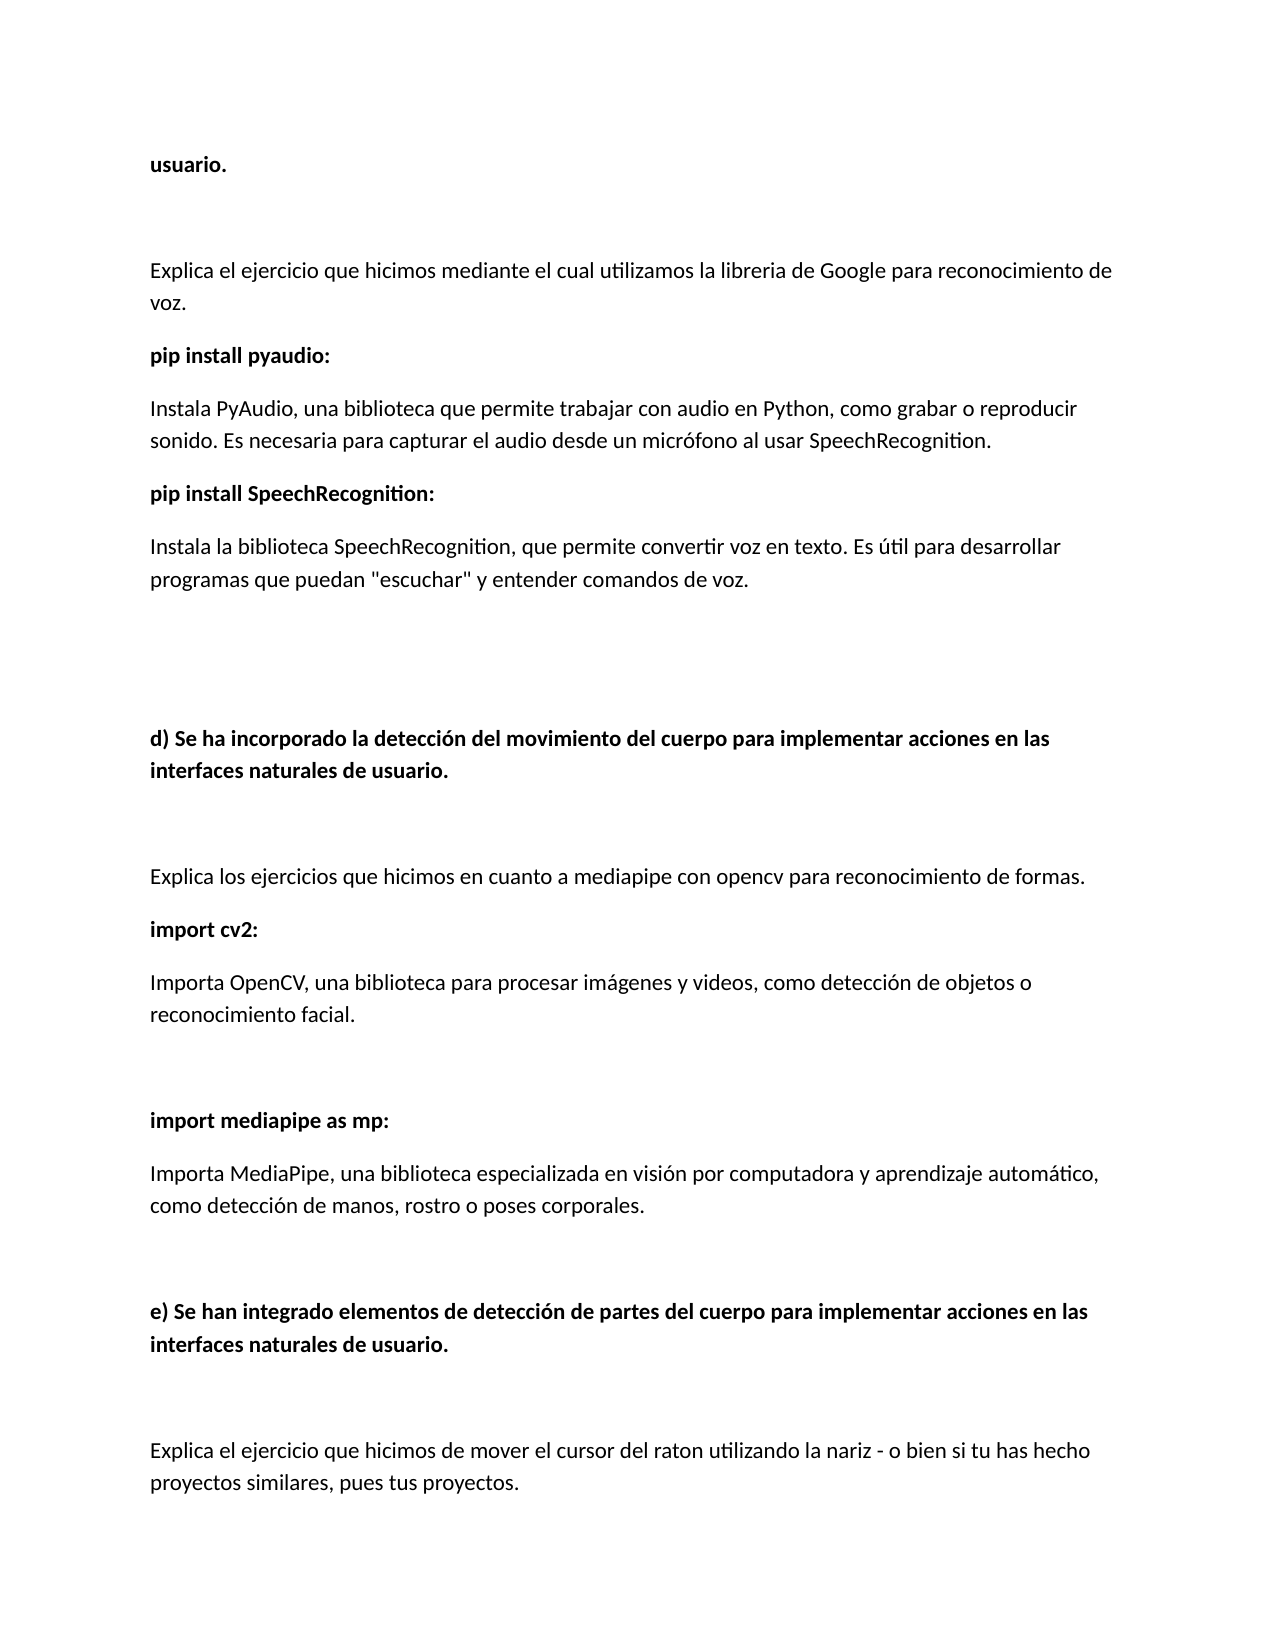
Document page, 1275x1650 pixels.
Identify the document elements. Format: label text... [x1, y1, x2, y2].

text d) Se ha incorporado la detección del movimiento del cuerpo para implementar acciones en las interfaces naturales de usuario. [150, 724, 1125, 784]
text pip install SpeechRecognition: [150, 479, 1125, 507]
text import mediapipe as mp: [150, 1106, 1125, 1134]
text import cv2: [150, 915, 1125, 943]
text pip install pyaudio: [150, 341, 1125, 369]
text Explica los ejercicios que hicimos en cuanto a mediapipe con opencv para reconocimiento de formas. [150, 862, 1125, 890]
text Instala la biblioteca SpeechRecognition, que permite convertir voz en texto. Es útil para desarrollar programas que puedan "escuchar" y entender comandos de voz. [150, 532, 1125, 593]
text usuario. [150, 150, 1125, 178]
text Explica el ejercicio que hicimos mediante el cual utilizamos la libreria de Google para reconocimiento de voz. [150, 256, 1125, 316]
text Instala PyAudio, una biblioteca que permite trabajar con audio en Python, como grabar o reproducir sonido. Es necesaria para capturar el audio desde un micrófono al usar SpeechRecognition. [150, 394, 1125, 454]
text Importa MediaPipe, una biblioteca especializada en visión por computadora y aprendizaje automático, como detección de manos, rostro o poses corporales. [150, 1159, 1125, 1219]
text Explica el ejercicio que hicimos de mover el cursor del raton utilizando la nariz - o bien si tu has hecho proyectos similares, pues tus proyectos. [150, 1436, 1125, 1496]
text e) Se han integrado elementos de detección de partes del cuerpo para implementar acciones en las interfaces naturales de usuario. [150, 1297, 1125, 1358]
text Importa OpenCV, una biblioteca para procesar imágenes y videos, como detección de objetos o reconocimiento facial. [150, 968, 1125, 1028]
